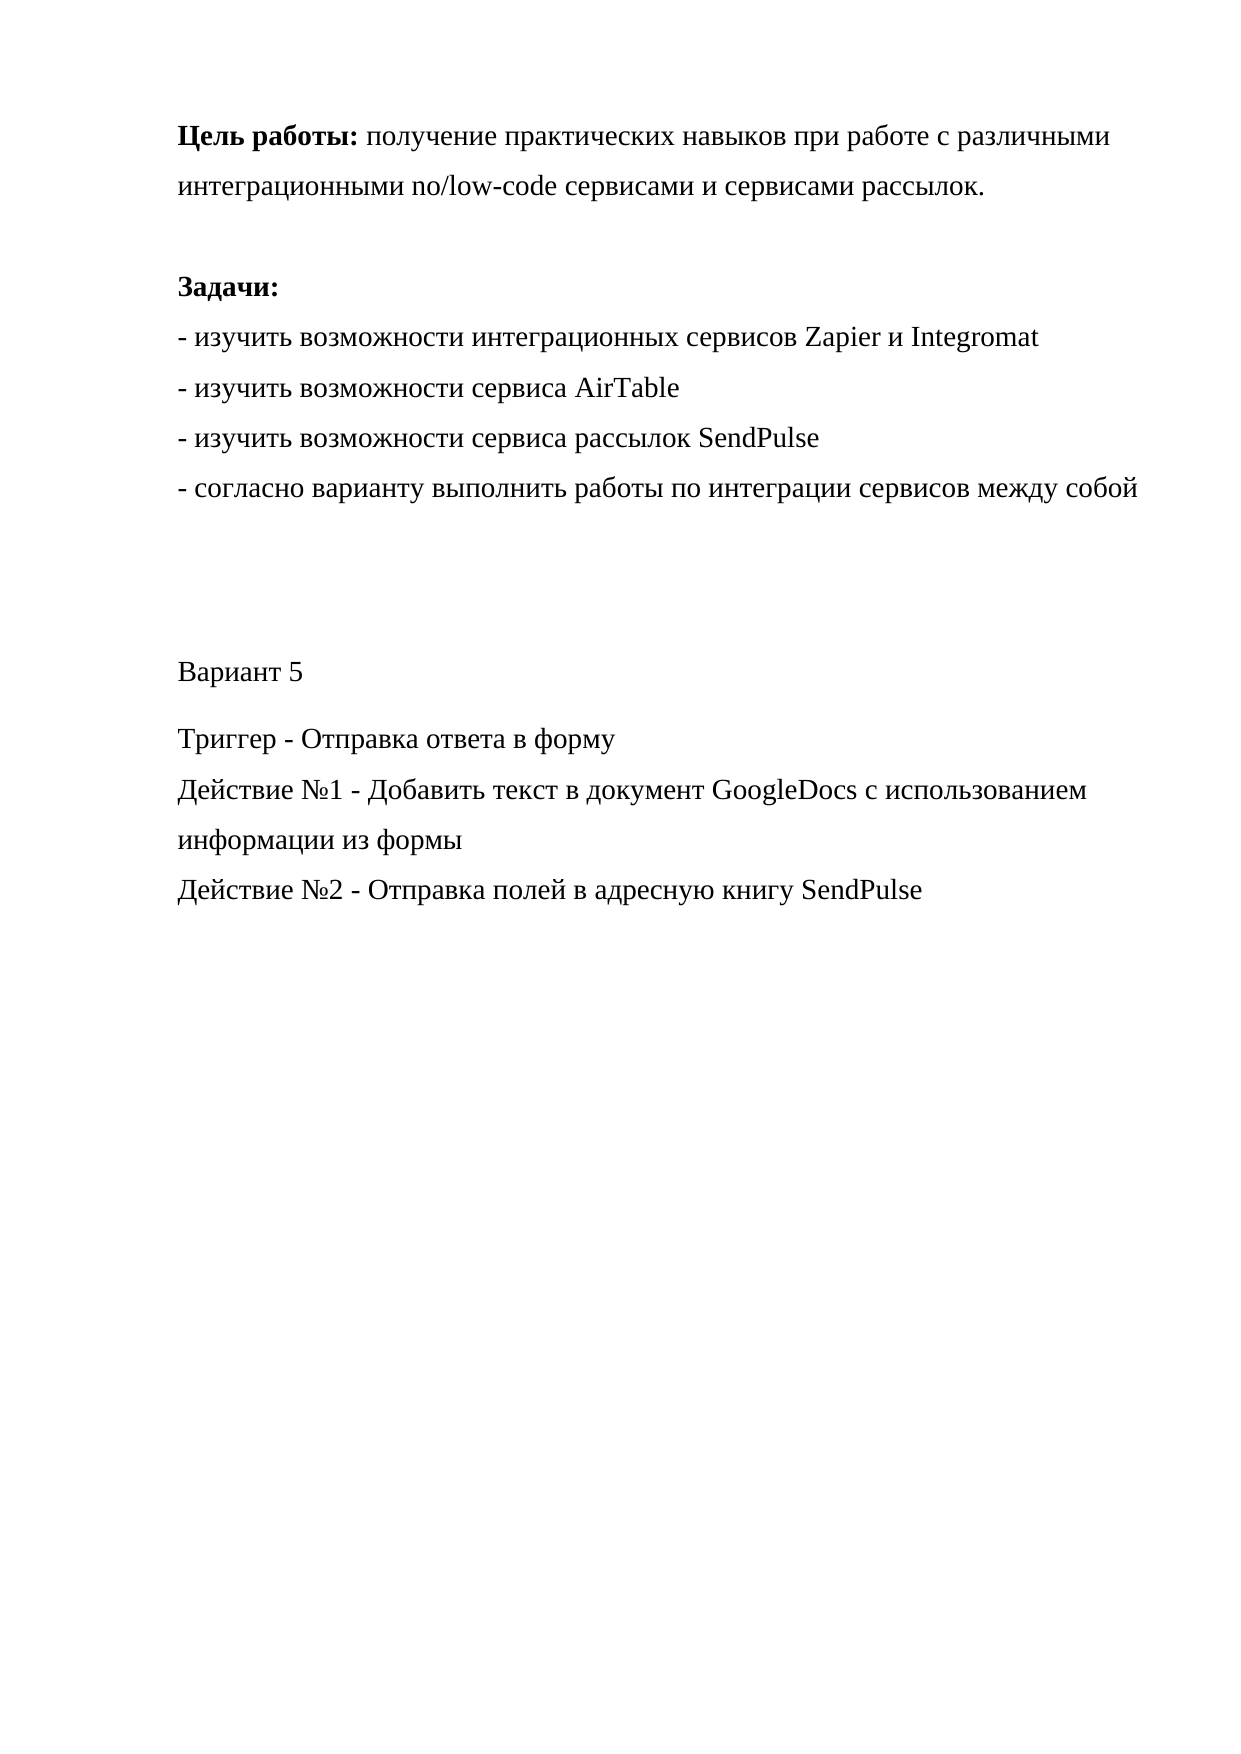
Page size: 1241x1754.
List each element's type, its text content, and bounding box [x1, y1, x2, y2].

text - изучить возможности сервиса рассылок SendPulse [177, 420, 1152, 453]
text - согласно варианту выполнить работы по интеграции сервисов между собой [177, 470, 1152, 504]
text Цель работы: получение практических навыков при работе с различными интеграционными no/low-code сервисами и сервисами рассылок. [177, 118, 1152, 202]
text Вариант 5 [177, 654, 1152, 688]
text - изучить возможности интеграционных сервисов Zapier и Integromat [177, 319, 1152, 353]
text Триггер - Отправка ответа в форму [177, 722, 1152, 755]
text Действие №2 - Отправка полей в адресную книгу SendPulse [177, 872, 1152, 906]
text Действие №1 - Добавить текст в документ GoogleDocs с использованием информации из формы [177, 772, 1152, 856]
text - изучить возможности сервиса AirTable [177, 370, 1152, 403]
text Задачи: [177, 269, 1152, 303]
